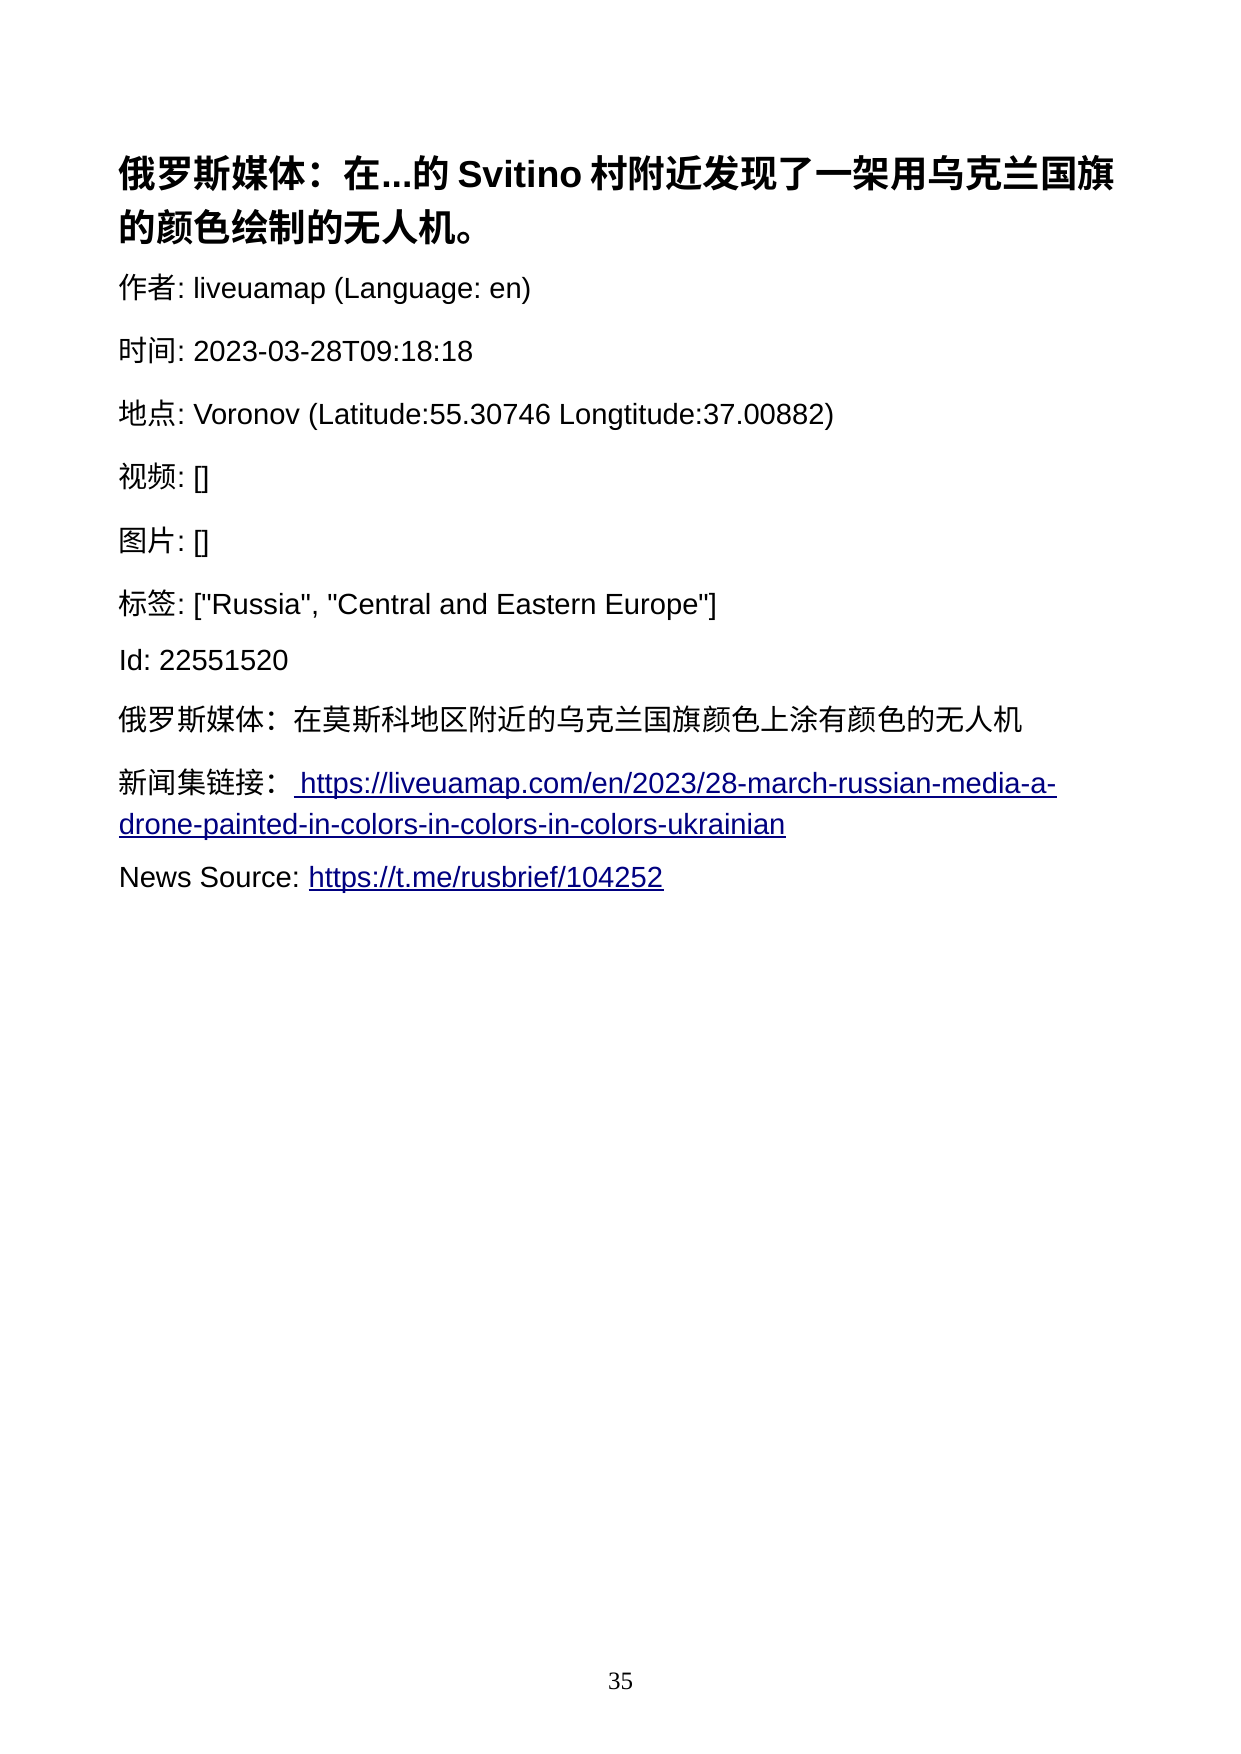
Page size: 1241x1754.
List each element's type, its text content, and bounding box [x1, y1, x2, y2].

subtitle 俄罗斯媒体：在...的Svitino村附近发现了一架用乌克兰国旗的颜色绘制的无人机。 [118, 143, 1122, 252]
text 俄罗斯媒体：在莫斯科地区附近的乌克兰国旗颜色上涂有颜色的无人机 [118, 696, 1122, 739]
text 地点: Voronov (Latitude:55.30746 Longtitude:37.00882) [118, 391, 1122, 433]
text News Source: https://t.me/rusbrief/104252 [118, 860, 1122, 893]
text 作者: liveuamap (Language: en) [118, 264, 1122, 307]
text 标签: ["Russia", "Central and Eastern Europe"] [118, 580, 1122, 622]
text 时间: 2023-03-28T09:18:18 [118, 328, 1122, 370]
text Id: 22551520 [118, 643, 1122, 677]
text 新闻集链接： https://liveuamap.com/en/2023/28-march-russian-media-a-drone-painted-in-colors-in-colors-in-colors-ukrainian [118, 759, 1122, 840]
text 视频: [] [118, 454, 1122, 496]
text 图片: [] [118, 517, 1122, 559]
